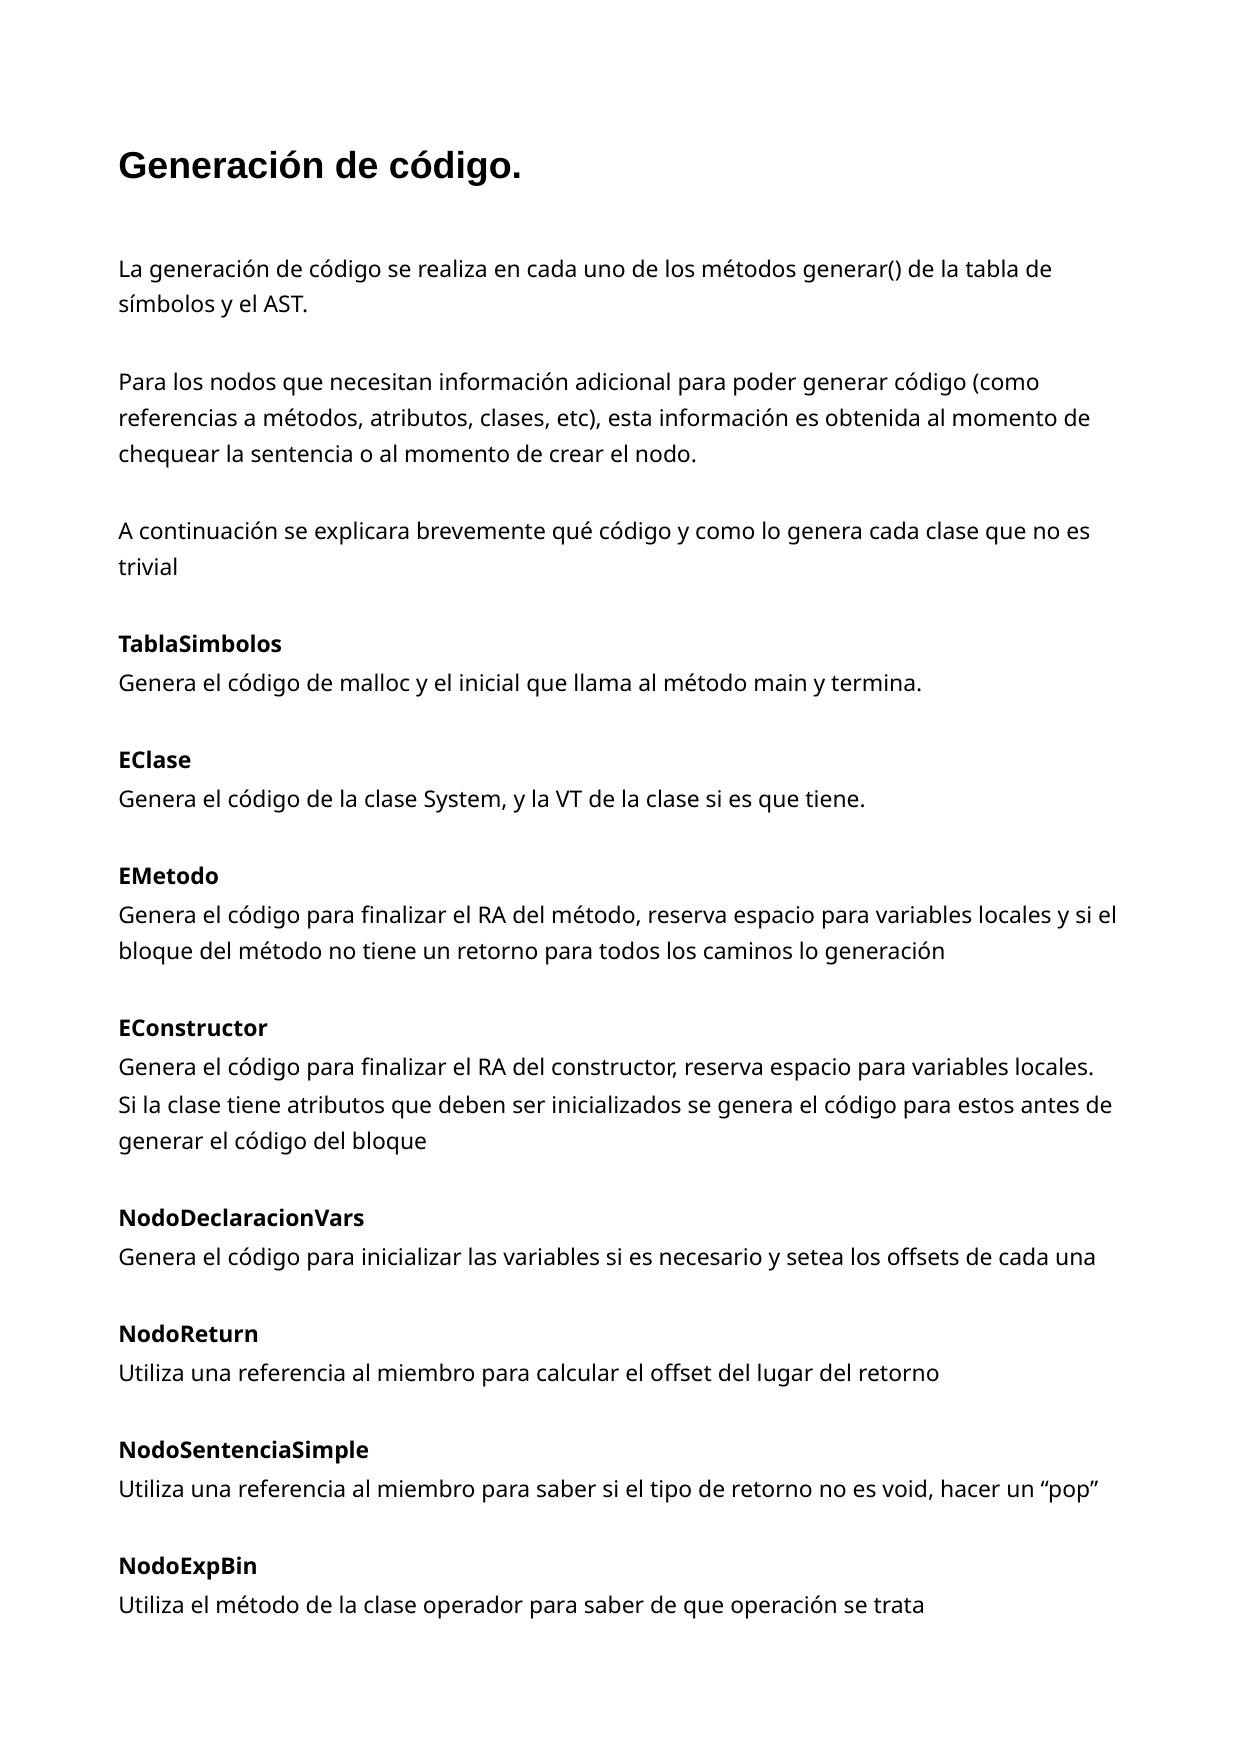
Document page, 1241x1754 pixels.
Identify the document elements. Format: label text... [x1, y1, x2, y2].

text Genera el código para inicializar las variables si es necesario y setea los offsets de cada una [118, 1241, 1122, 1272]
text NodoExpBin [118, 1550, 1122, 1581]
text Genera el código de malloc y el inicial que llama al método main y termina. [118, 667, 1122, 698]
text A continuación se explicara brevemente qué código y como lo genera cada clase que no es trivial [118, 515, 1122, 582]
text TablaSimbolos [118, 628, 1122, 659]
text Genera el código de la clase System, y la VT de la clase si es que tiene. [118, 783, 1122, 814]
text EMetodo [118, 860, 1122, 891]
text La generación de código se realiza en cada uno de los métodos generar() de la tabla de símbolos y el AST. [118, 252, 1122, 320]
text EConstructor [118, 1012, 1122, 1043]
text Utiliza el método de la clase operador para saber de que operación se trata [118, 1589, 1122, 1620]
text Utiliza una referencia al miembro para calcular el offset del lugar del retorno [118, 1357, 1122, 1388]
text NodoReturn [118, 1318, 1122, 1349]
text Genera el código para finalizar el RA del método, reserva espacio para variables locales y si el bloque del método no tiene un retorno para todos los caminos lo generación [118, 899, 1122, 966]
text EClase [118, 744, 1122, 775]
subtitle Generación de código. [118, 143, 1122, 186]
text Para los nodos que necesitan información adicional para poder generar código (como referencias a métodos, atributos, clases, etc), esta información es obtenida al momento de chequear la sentencia o al momento de crear el nodo. [118, 366, 1122, 469]
text NodoSentenciaSimple [118, 1434, 1122, 1466]
text Utiliza una referencia al miembro para saber si el tipo de retorno no es void, hacer un “pop” [118, 1473, 1122, 1504]
text Si la clase tiene atributos que deben ser inicializados se genera el código para estos antes de generar el código del bloque [118, 1089, 1122, 1156]
text Genera el código para finalizar el RA del constructor, reserva espacio para variables locales. [118, 1051, 1122, 1082]
text NodoDeclaracionVars [118, 1202, 1122, 1234]
